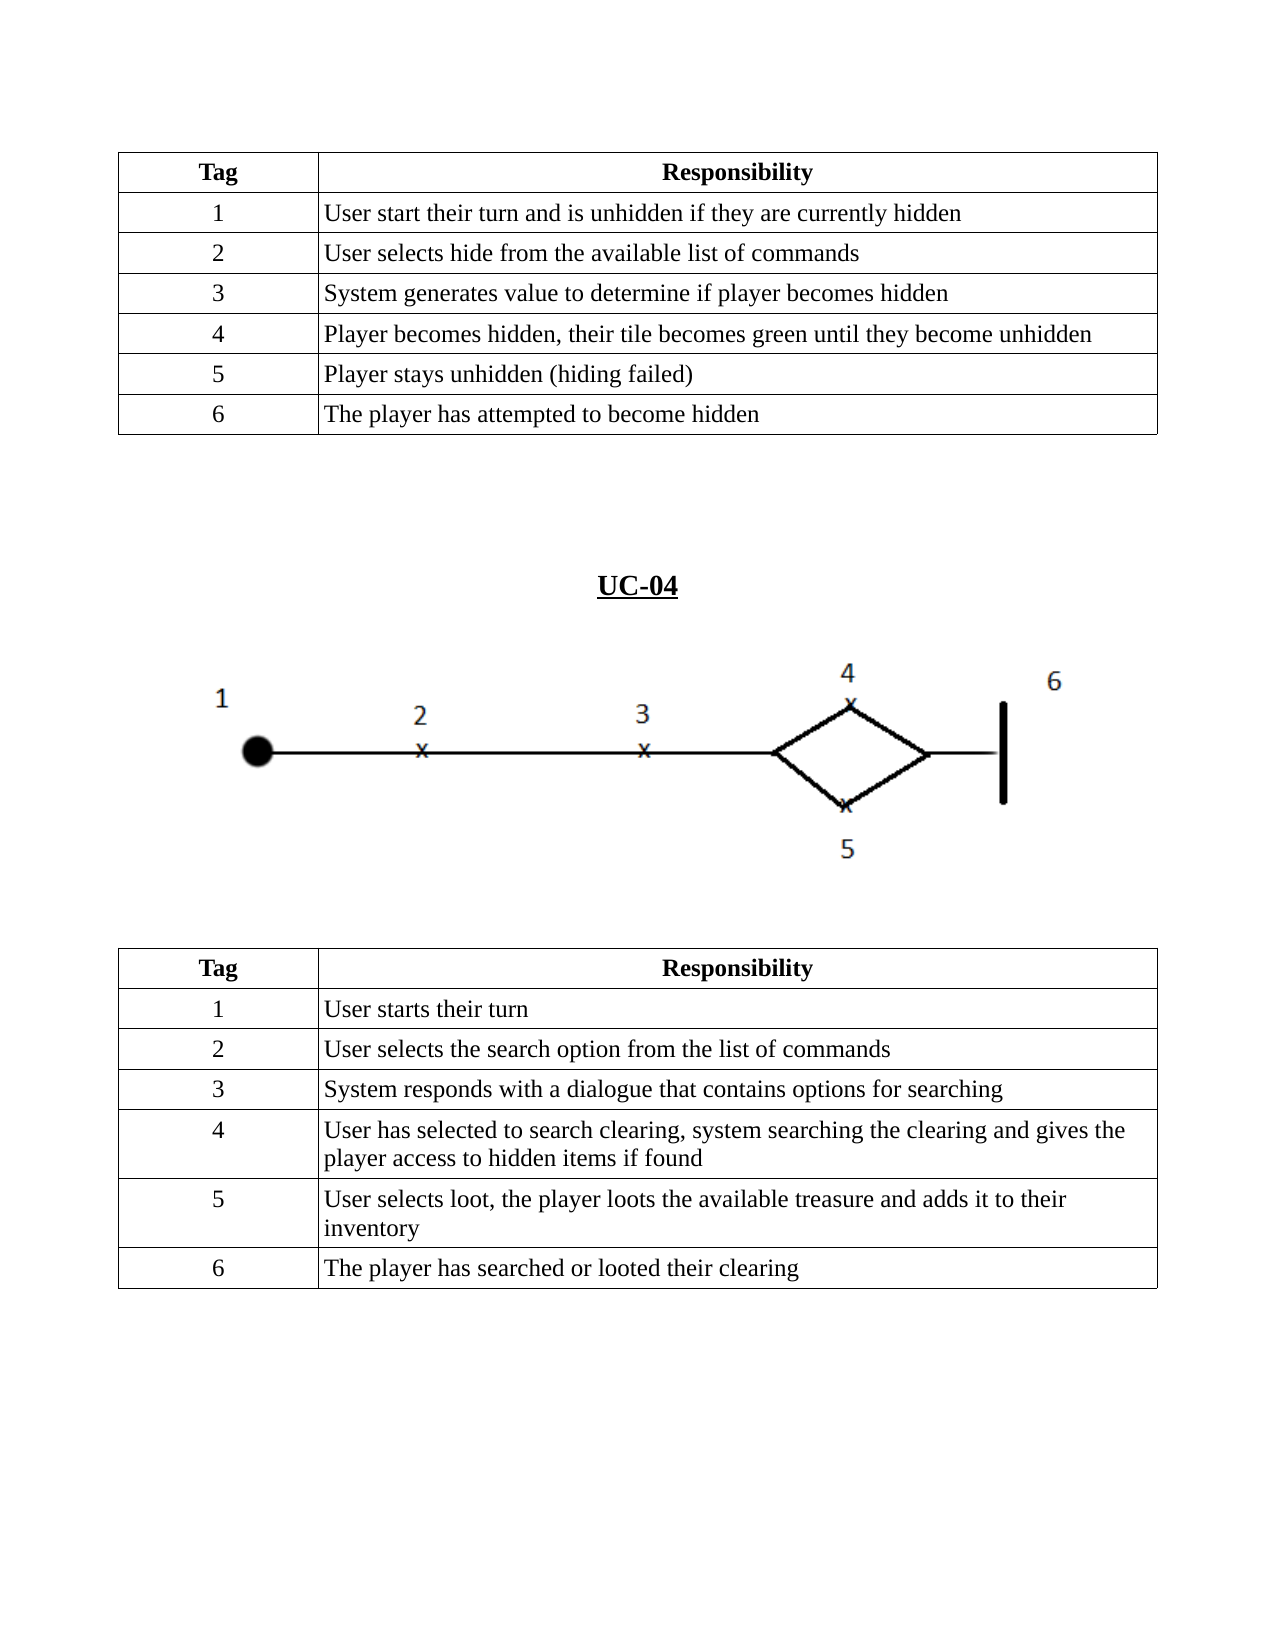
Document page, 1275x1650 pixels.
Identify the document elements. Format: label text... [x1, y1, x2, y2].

table_cell 5 [119, 354, 318, 393]
table_cell The player has attempted to become hidden [319, 395, 1157, 434]
table_cell 2 [119, 1029, 318, 1069]
text UC-04 [118, 568, 1157, 602]
table_cell 4 [119, 314, 318, 353]
table_cell Player becomes hidden, their tile becomes green until they become unhidden [319, 314, 1157, 353]
table_cell 3 [119, 1070, 318, 1109]
table_cell Player stays unhidden (hiding failed) [319, 354, 1157, 393]
table_cell User start their turn and is unhidden if they are currently hidden [319, 193, 1157, 232]
table_cell System responds with a dialogue that contains options for searching [319, 1070, 1157, 1109]
table_cell User selects loot, the player loots the available treasure and adds it to their inventory [319, 1179, 1157, 1247]
table_cell 3 [119, 274, 318, 313]
table_cell User selects the search option from the list of commands [319, 1029, 1157, 1069]
table_cell The player has searched or looted their clearing [319, 1248, 1157, 1287]
table_cell 1 [119, 193, 318, 232]
table_header Responsibility [319, 153, 1157, 192]
table_cell System generates value to determine if player becomes hidden [319, 274, 1157, 313]
table_cell 6 [119, 1248, 318, 1287]
table_header Tag [119, 153, 318, 192]
table_cell User has selected to search clearing, system searching the clearing and gives the player access to hidden items if found [319, 1110, 1157, 1178]
table_cell 6 [119, 395, 318, 434]
table_cell User selects hide from the available list of commands [319, 233, 1157, 273]
table_cell User starts their turn [319, 989, 1157, 1028]
table_cell 2 [119, 233, 318, 273]
picture [150, 601, 1125, 915]
table_cell 1 [119, 989, 318, 1028]
table_cell 4 [119, 1110, 318, 1178]
table_cell 5 [119, 1179, 318, 1247]
table_header Tag [119, 949, 318, 988]
table_header Responsibility [319, 949, 1157, 988]
